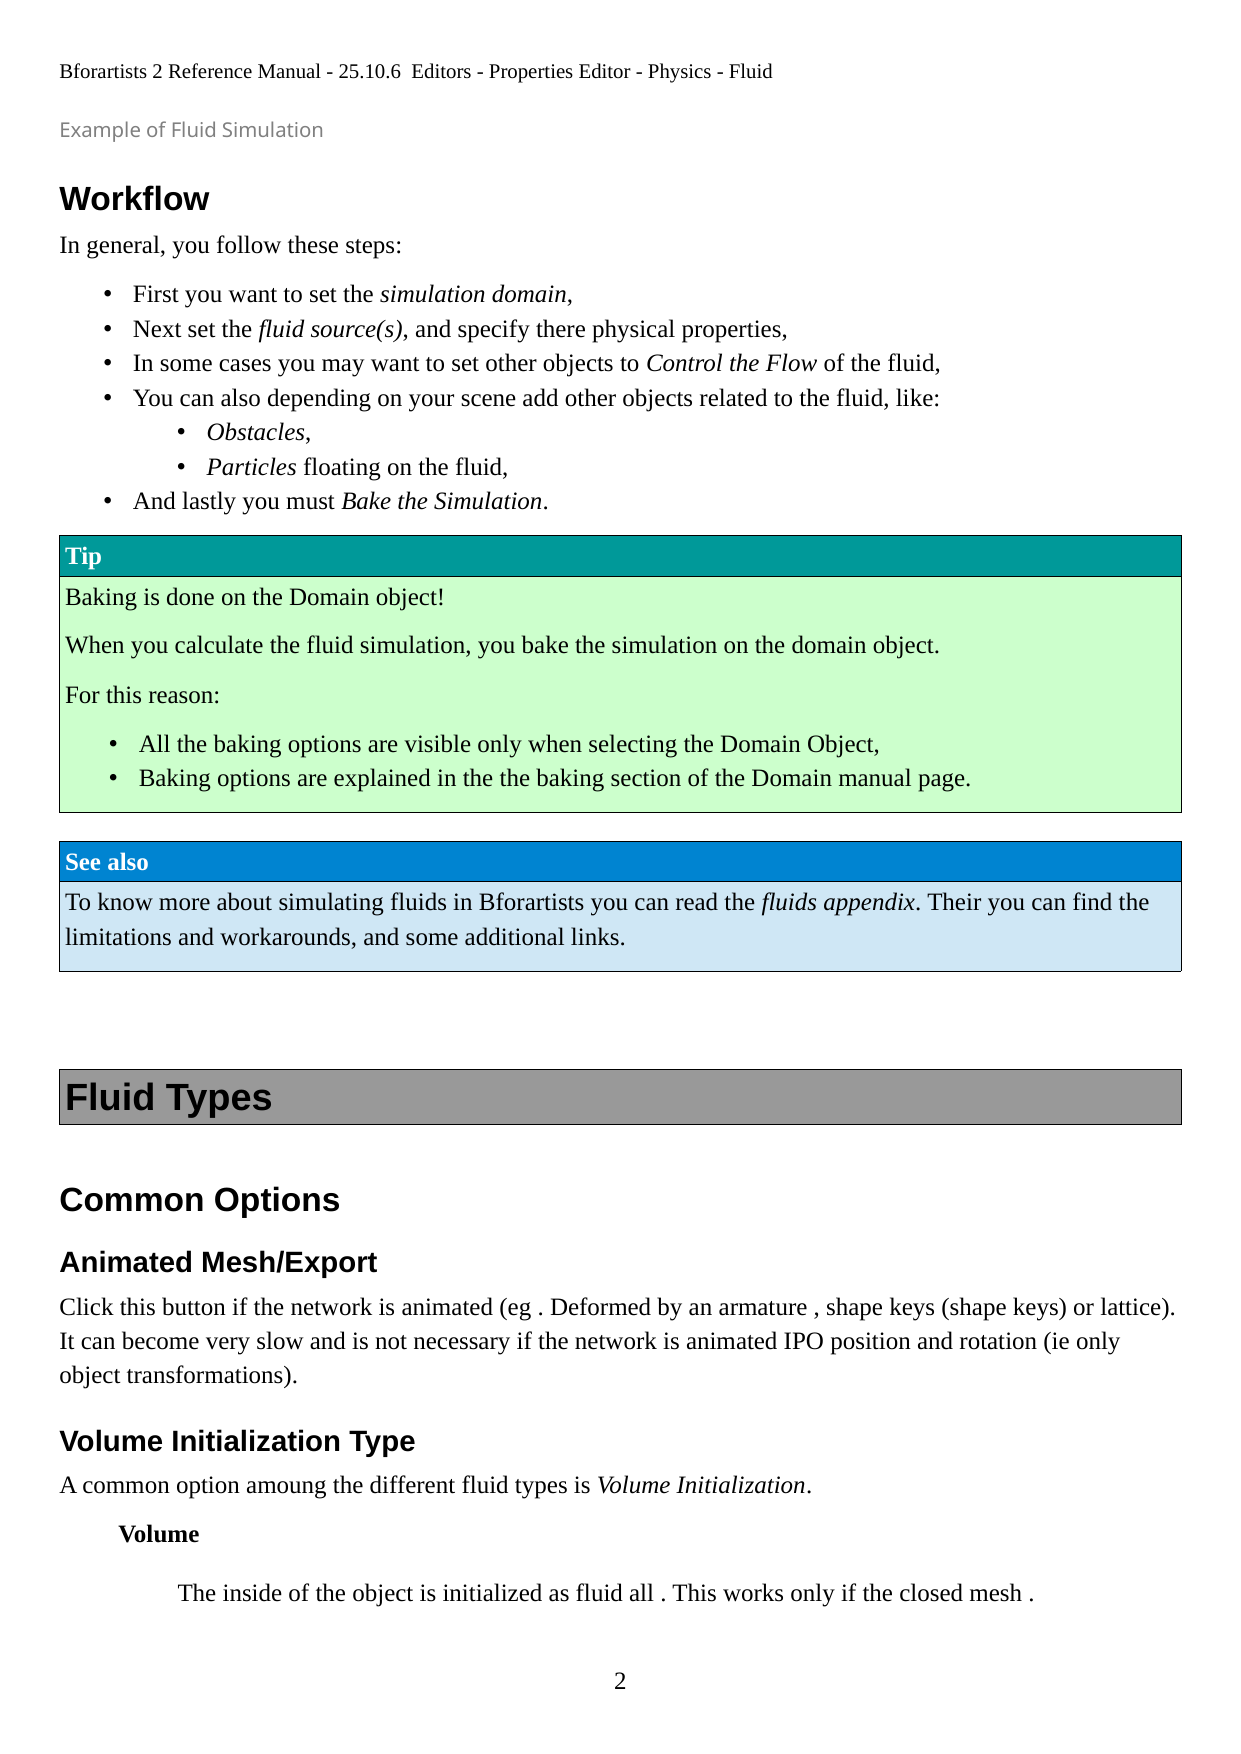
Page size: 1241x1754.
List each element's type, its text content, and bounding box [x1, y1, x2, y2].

list You can also depending on your scene add other objects related to the fluid, like: [103, 383, 1181, 412]
list In some cases you may want to set other objects to Control the Flow of the fluid, [103, 348, 1181, 377]
list The inside of the object is initialized as fluid all . This works only if the closed mesh . [177, 1578, 1122, 1607]
text Click this button if the network is animated (eg . Deformed by an armature , shape keys (shape keys) or lattice). It can become very slow and is not necessary if the network is animated IPO position and rotation (ie only object transformations). [59, 1292, 1181, 1389]
table_header See also [60, 842, 1181, 881]
list Obstacles, [177, 417, 1181, 446]
list Particles floating on the fluid, [177, 452, 1181, 481]
subtitle Common Options [59, 1180, 1181, 1218]
text Example of Fluid Simulation [59, 113, 1181, 144]
list And lastly you must Bake the Simulation. [103, 486, 1181, 515]
subtitle Animated Mesh/Export [59, 1245, 1181, 1279]
subtitle Volume [118, 1519, 1122, 1548]
subtitle Workflow [59, 179, 1181, 218]
text In general, you follow these steps: [59, 230, 1181, 259]
subtitle Volume Initialization Type [59, 1424, 1181, 1458]
table_header Fluid Types [60, 1070, 1181, 1124]
table_cell To know more about simulating fluids in Bforartists you can read the fluids appendix. Their you can find the limitations and workarounds, and some additional links. [60, 882, 1181, 971]
table_header Tip [60, 536, 1181, 576]
list Next set the fluid source(s), and specify there physical properties, [103, 314, 1181, 343]
text A common option amoung the different fluid types is Volume Initialization. [59, 1471, 1181, 1499]
table_cell Baking is done on the Domain object! When you calculate the fluid simulation, you bake the simulation on the domain object. For this reason: All the baking options are visible only when selecting the Domain Object, Baking options are explained in the the baking section of the Domain manual page. [60, 577, 1181, 812]
list First you want to set the simulation domain, [103, 279, 1181, 308]
